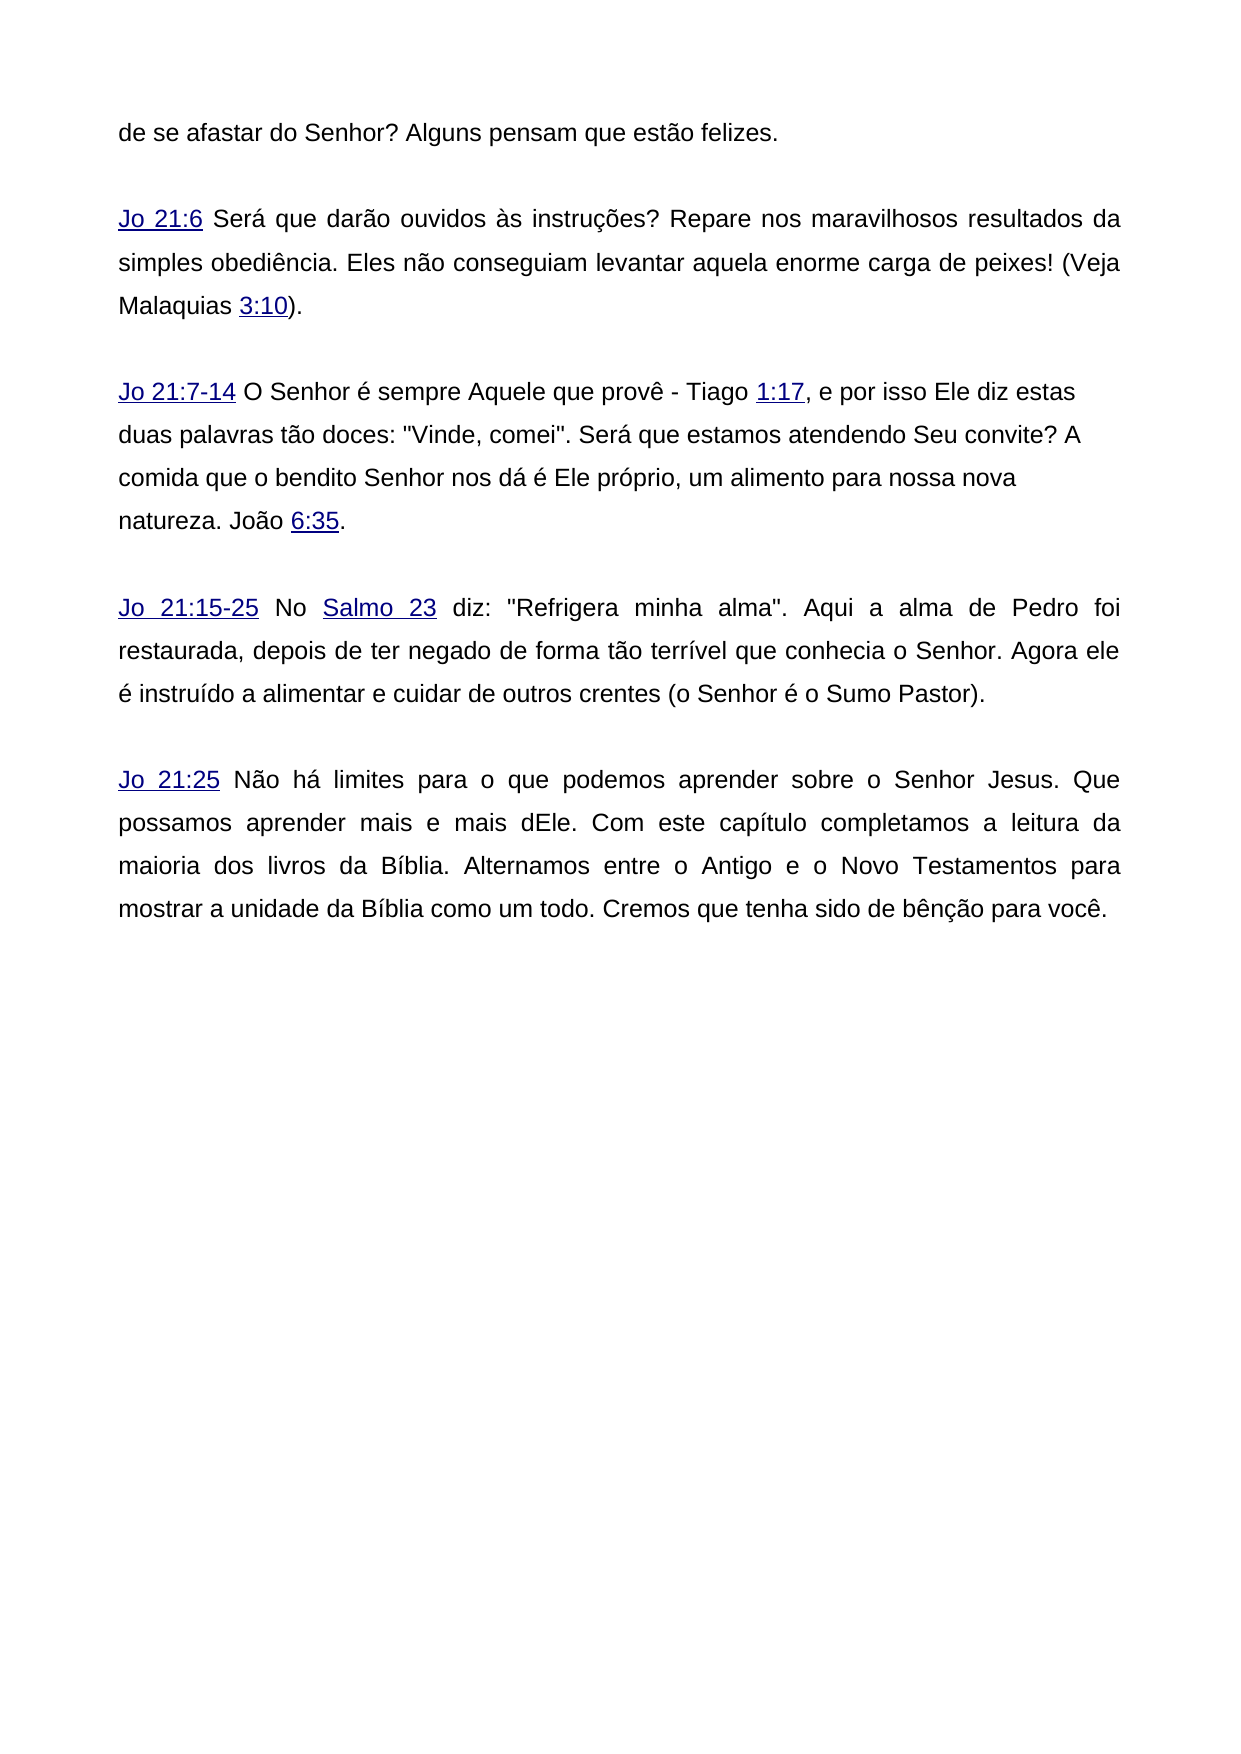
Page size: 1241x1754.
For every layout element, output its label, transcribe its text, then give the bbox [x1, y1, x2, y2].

text Jo 21:6 Será que darão ouvidos às instruções? Repare nos maravilhosos resultados da simples obediência. Eles não conseguiam levantar aquela enorme carga de peixes! (Veja Malaquias 3:10). [118, 204, 1122, 319]
text Jo 21:7-14 O Senhor é sempre Aquele que provê - Tiago 1:17, e por isso Ele diz estas duas palavras tão doces: "Vinde, comei". Será que estamos atendendo Seu convite? A comida que o bendito Senhor nos dá é Ele próprio, um alimento para nossa nova natureza. João 6:35. [118, 377, 1122, 535]
text Jo 21:25 Não há limites para o que podemos aprender sobre o Senhor Jesus. Que possamos aprender mais e mais dEle. Com este capítulo completamos a leitura da maioria dos livros da Bíblia. Alternamos entre o Antigo e o Novo Testamentos para mostrar a unidade da Bíblia como um todo. Cremos que tenha sido de bênção para você. [118, 765, 1122, 923]
text Jo 21:15-25 No Salmo 23 diz: "Refrigera minha alma". Aqui a alma de Pedro foi restaurada, depois de ter negado de forma tão terrível que conhecia o Senhor. Agora ele é instruído a alimentar e cuidar de outros crentes (o Senhor é o Sumo Pastor). [118, 592, 1122, 707]
text de se afastar do Senhor? Alguns pensam que estão felizes. [118, 118, 1122, 147]
